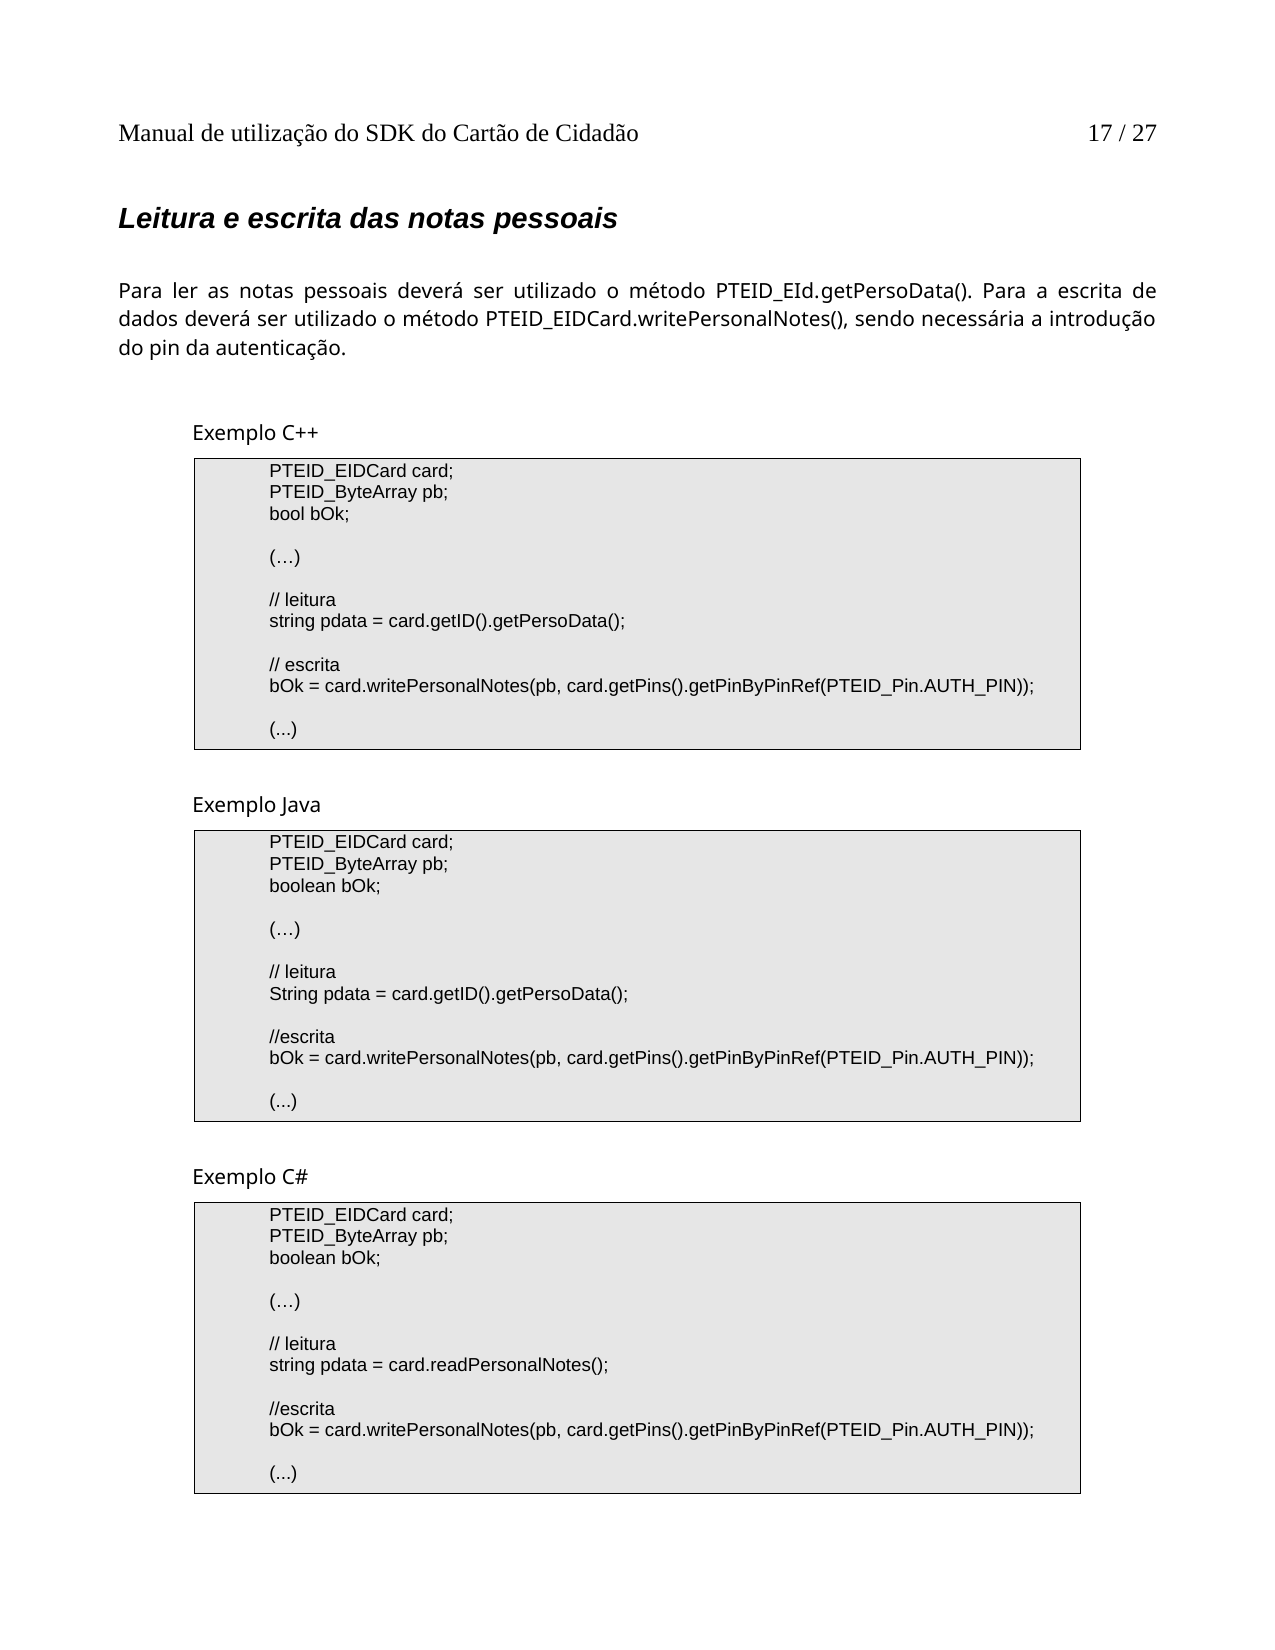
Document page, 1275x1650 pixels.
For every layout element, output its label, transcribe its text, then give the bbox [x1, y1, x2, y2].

text PTEID_EIDCard card; [195, 1203, 1080, 1225]
text PTEID_ByteArray pb; [195, 853, 1080, 874]
text // leitura [195, 1333, 1080, 1354]
text (…) [195, 1289, 1080, 1311]
text PTEID_EIDCard card; [195, 831, 1080, 853]
text bOk = card.writePersonalNotes(pb, card.getPins().getPinByPinRef(PTEID_Pin.AUTH_PIN)); [195, 1047, 1080, 1068]
text Exemplo Java [192, 790, 1157, 818]
text // leitura [195, 589, 1080, 610]
text boolean bOk; [195, 1246, 1080, 1268]
text boolean bOk; [195, 874, 1080, 896]
text //escrita [195, 1025, 1080, 1047]
subtitle Leitura e escrita das notas pessoais [118, 201, 1157, 235]
text PTEID_EIDCard card; [195, 459, 1080, 481]
text String pdata = card.getID().getPersoData(); [195, 982, 1080, 1004]
text (...) [195, 718, 1080, 740]
text string pdata = card.readPersonalNotes(); [195, 1354, 1080, 1376]
text Exemplo C# [192, 1162, 1157, 1190]
text (...) [195, 1090, 1080, 1112]
text PTEID_ByteArray pb; [195, 481, 1080, 502]
text Para ler as notas pessoais deverá ser utilizado o método PTEID_EId.getPersoData(). Para a escrita de dados deverá ser utilizado o método PTEID_EIDCard.writePersonalNotes(), sendo necessária a introdução do pin da autenticação. [118, 276, 1157, 361]
text bOk = card.writePersonalNotes(pb, card.getPins().getPinByPinRef(PTEID_Pin.AUTH_PIN)); [195, 675, 1080, 697]
text // escrita [195, 653, 1080, 675]
text PTEID_ByteArray pb; [195, 1225, 1080, 1246]
text string pdata = card.getID().getPersoData(); [195, 610, 1080, 632]
text (…) [195, 918, 1080, 939]
text bool bOk; [195, 502, 1080, 524]
text // leitura [195, 961, 1080, 982]
text (…) [195, 546, 1080, 567]
text Exemplo C++ [192, 418, 1157, 446]
text bOk = card.writePersonalNotes(pb, card.getPins().getPinByPinRef(PTEID_Pin.AUTH_PIN)); [195, 1419, 1080, 1441]
text (...) [195, 1462, 1080, 1484]
text //escrita [195, 1397, 1080, 1419]
